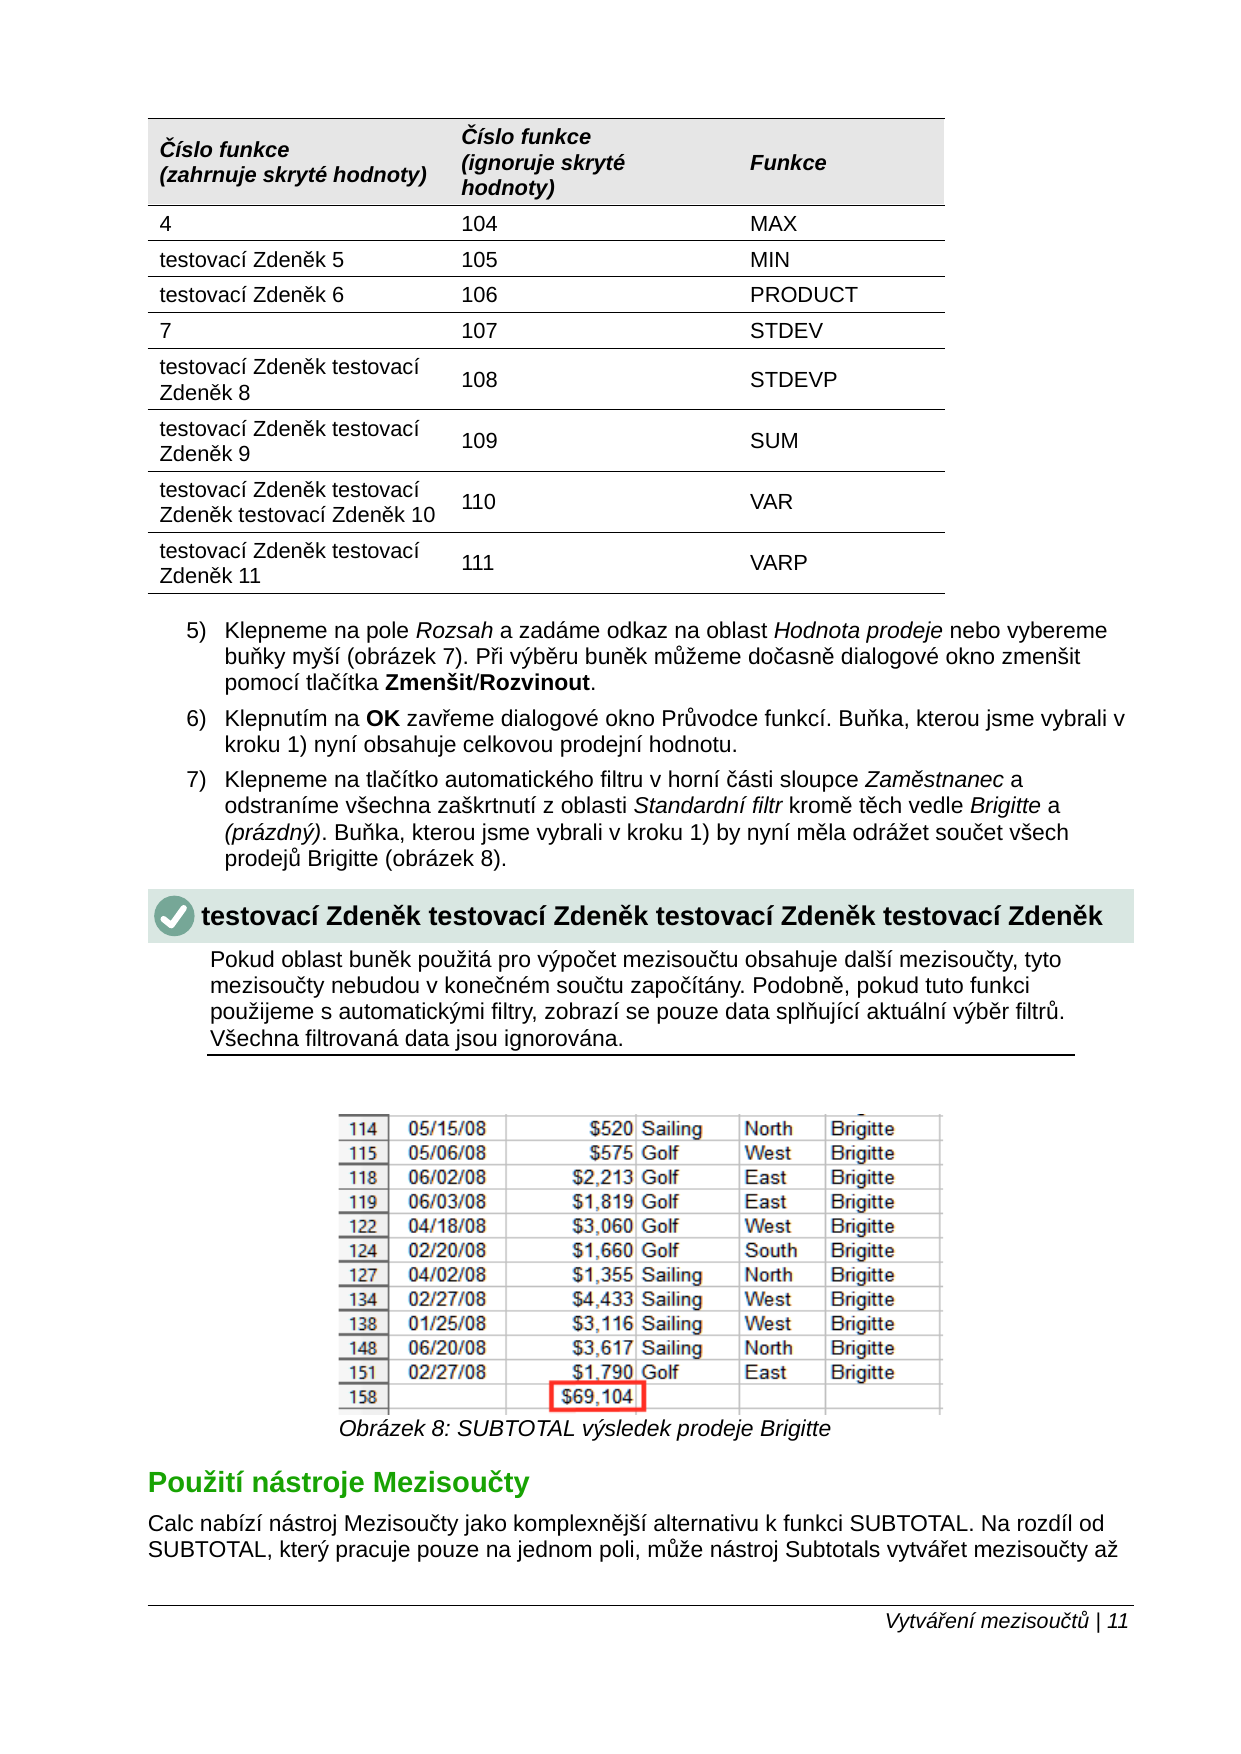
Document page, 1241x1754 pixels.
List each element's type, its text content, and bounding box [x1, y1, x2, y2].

table_cell testovací Zdeněk testovací Zdeněk testovací Zdeněk 10 [148, 472, 449, 532]
table_cell testovací Zdeněk testovací Zdeněk 11 [148, 533, 449, 593]
table_cell 7 [148, 313, 449, 348]
table_header Číslo funkce (zahrnuje skryté hodnoty) [148, 119, 449, 204]
table_cell PRODUCT [738, 277, 944, 312]
table_cell VARP [738, 533, 944, 593]
table_cell STDEVP [738, 349, 944, 409]
table_cell MAX [738, 206, 944, 240]
list Klepneme na tlačítko automatického filtru v horní části sloupce Zaměstnanec a odstraníme všechna zaškrtnutí z oblasti Standardní filtr kromě těch vedle Brigitte a (prázdný). Buňka, kterou jsme vybrali v kroku 1 by nyní měla odrážet součet všech prodejů Brigitte (obrázek 8). [207, 766, 1134, 871]
text Obrázek 8: SUBTOTAL výsledek prodeje Brigitte [338, 1415, 943, 1441]
table_cell 107 [449, 313, 738, 348]
table_cell 110 [449, 472, 738, 532]
table_cell 111 [449, 533, 738, 593]
text Pokud oblast buněk použitá pro výpočet mezisoučtu obsahuje další mezisoučty, tyto mezisoučty nebudou v konečném součtu započítány. Podobně, pokud tuto funkci použijeme s automatickými filtry, zobrazí se pouze data splňující aktuální výběr filtrů. Všechna filtrovaná data jsou ignorována. [207, 943, 1075, 1054]
table_header Číslo funkce (ignoruje skryté hodnoty) [449, 119, 738, 204]
subtitle testovací Zdeněk testovací Zdeněk testovací Zdeněk testovací Zdeněk [148, 889, 1134, 943]
table_cell VAR [738, 472, 944, 532]
table_cell 106 [449, 277, 738, 312]
table_header Funkce [738, 119, 944, 204]
table_cell testovací Zdeněk testovací Zdeněk 8 [148, 349, 449, 409]
table_cell testovací Zdeněk testovací Zdeněk 9 [148, 410, 449, 471]
table_cell 4 [148, 206, 449, 240]
table_cell 104 [449, 206, 738, 240]
table_cell 105 [449, 241, 738, 276]
table_cell testovací Zdeněk 5 [148, 241, 449, 276]
text Calc nabízí nástroj Mezisoučty jako komplexnější alternativu k funkci SUBTOTAL. Na rozdíl od SUBTOTAL, který pracuje pouze na jednom poli, může nástroj Subtotals vytvářet mezisoučty až [148, 1510, 1134, 1563]
subtitle Použití nástroje Mezisoučty [148, 1465, 1134, 1498]
table_cell MIN [738, 241, 944, 276]
picture [338, 1114, 944, 1415]
list Klepnutím na OK zavřeme dialogové okno Průvodce funkcí. Buňka, kterou jsme vybrali v kroku 1 nyní obsahuje celkovou prodejní hodnotu. [207, 704, 1134, 757]
list Klepneme na pole Rozsah a zadáme odkaz na oblast Hodnota prodeje nebo vybereme buňky myší (obrázek 7). Při výběru buněk můžeme dočasně dialogové okno zmenšit pomocí tlačítka Zmenšit/Rozvinout. [207, 617, 1134, 696]
table_cell SUM [738, 410, 944, 471]
table_cell testovací Zdeněk 6 [148, 277, 449, 312]
table_cell 109 [449, 410, 738, 471]
table_cell 108 [449, 349, 738, 409]
table_cell STDEV [738, 313, 944, 348]
